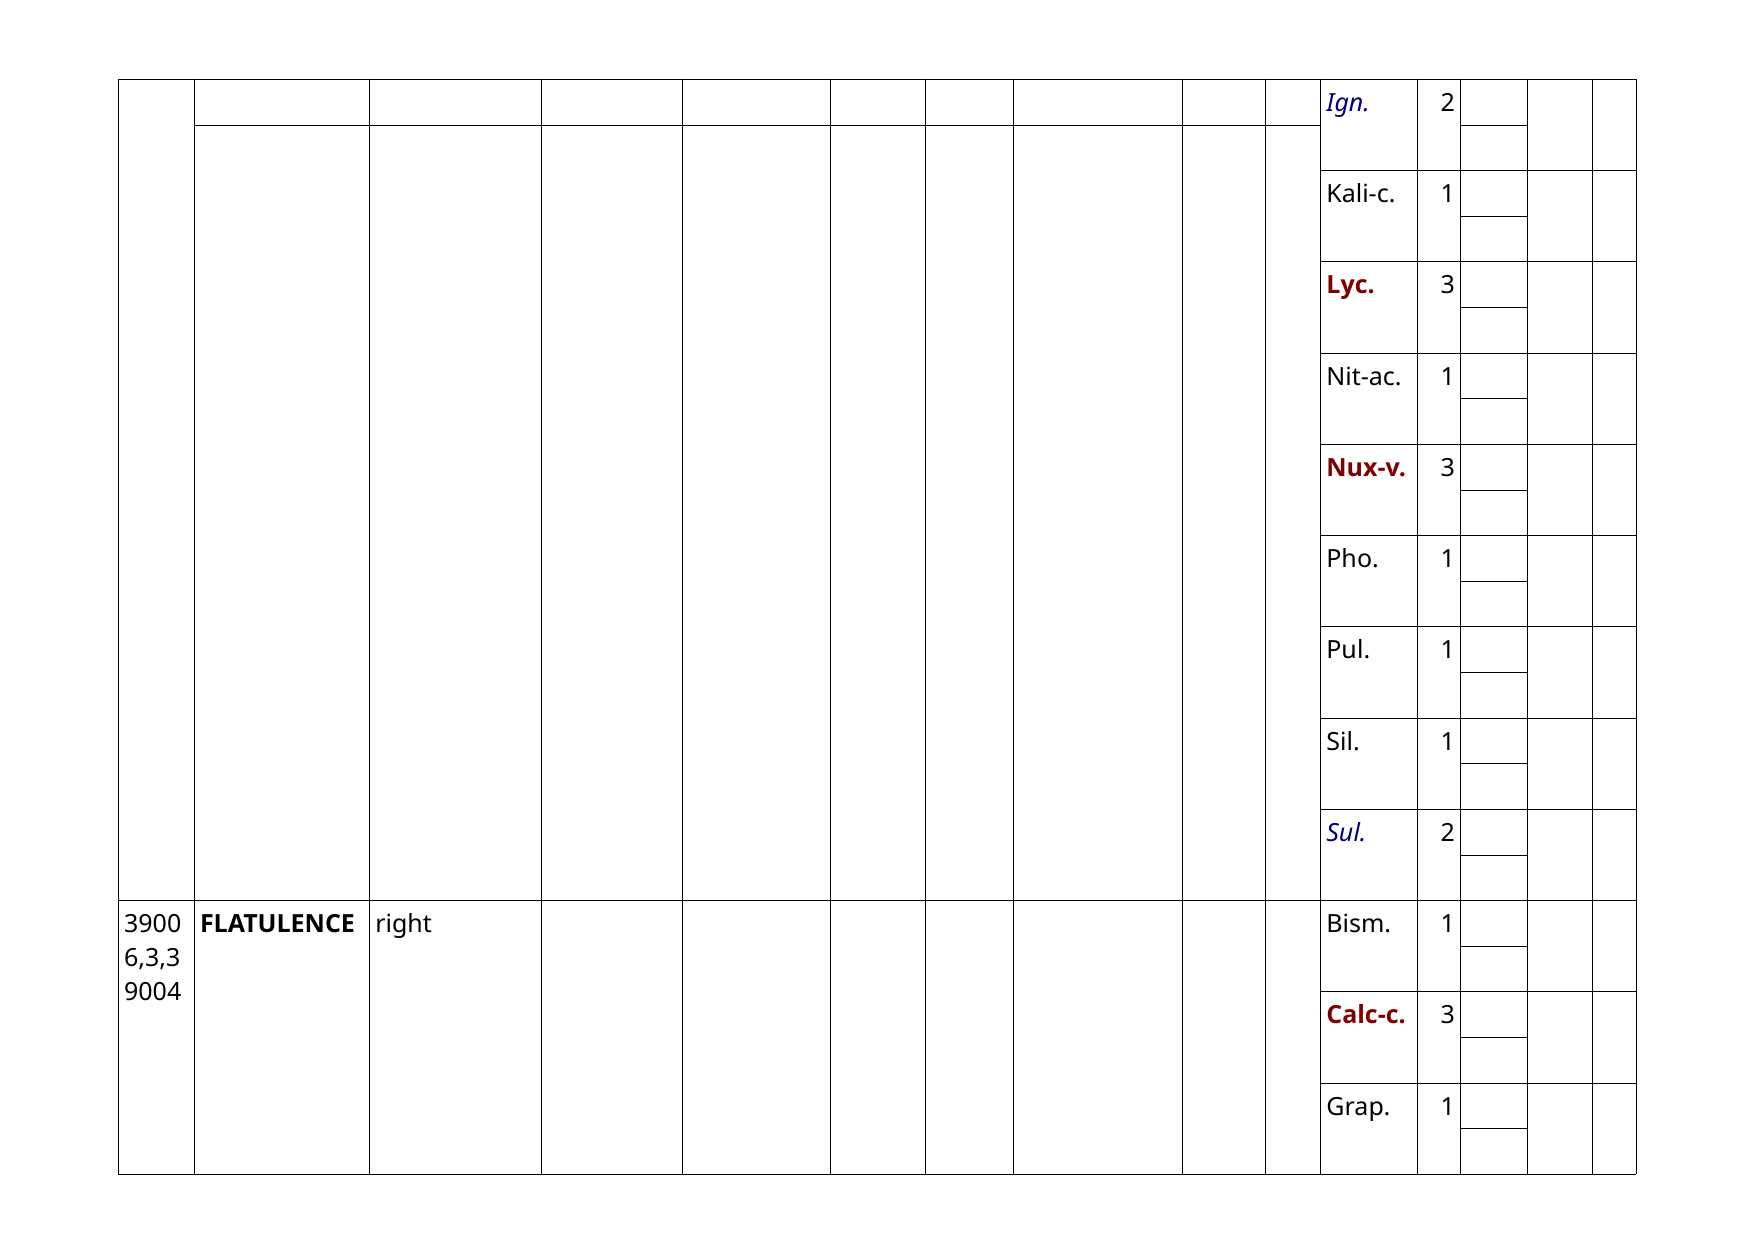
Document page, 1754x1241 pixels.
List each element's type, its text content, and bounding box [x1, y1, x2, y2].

table_cell [1528, 810, 1592, 900]
table_cell Sil. [1321, 719, 1417, 809]
table_cell [1461, 764, 1527, 809]
table_cell [195, 80, 369, 124]
table_cell [926, 80, 1013, 124]
table_cell [1461, 992, 1527, 1037]
table_cell [1461, 673, 1527, 718]
table_cell [1461, 536, 1527, 581]
table_cell [831, 126, 925, 900]
table_cell [1528, 171, 1592, 261]
table_cell [195, 126, 369, 900]
table_cell 3 [1418, 445, 1460, 535]
table_cell [542, 80, 682, 124]
table_cell [1014, 126, 1182, 900]
table_cell [1461, 947, 1527, 991]
table_cell [1593, 627, 1636, 718]
table_cell [1461, 80, 1527, 124]
table_cell [1461, 445, 1527, 489]
table_cell 1 [1418, 1084, 1460, 1174]
table_cell [831, 80, 925, 124]
table_cell 2 [1418, 810, 1460, 900]
table_cell 1 [1418, 719, 1460, 809]
table_cell [1593, 901, 1636, 991]
table_cell [1183, 901, 1265, 1174]
table_cell [542, 126, 682, 900]
table_cell [1461, 856, 1527, 900]
table_cell right [370, 901, 541, 1174]
table_cell [1461, 627, 1527, 672]
table_cell 3 [1418, 262, 1460, 353]
table_cell Pul. [1321, 627, 1417, 718]
table_cell [926, 126, 1013, 900]
table_cell Pho. [1321, 536, 1417, 626]
table_cell [1266, 901, 1320, 1174]
table_cell [1014, 901, 1182, 1174]
table_cell [1528, 627, 1592, 718]
table_cell [1593, 262, 1636, 353]
table_cell [1528, 354, 1592, 444]
table_cell 1 [1418, 901, 1460, 991]
table_cell [1593, 719, 1636, 809]
table_cell [1528, 445, 1592, 535]
table_cell Nit-ac. [1321, 354, 1417, 444]
table_cell 2 [1418, 80, 1460, 170]
table_cell Grap. [1321, 1084, 1417, 1174]
table_cell [1593, 810, 1636, 900]
table_cell [1461, 491, 1527, 535]
table_cell 3 [1418, 992, 1460, 1083]
table_cell [1528, 80, 1592, 170]
table_cell [1014, 80, 1182, 124]
table_cell [1593, 1084, 1636, 1174]
table_cell [1528, 719, 1592, 809]
table_cell [1461, 171, 1527, 216]
table_cell [119, 80, 194, 900]
table_cell 1 [1418, 171, 1460, 261]
table_cell [1461, 901, 1527, 946]
table_cell [1461, 582, 1527, 626]
table_cell [1528, 536, 1592, 626]
table_cell [1528, 1084, 1592, 1174]
table_cell Flatulence [195, 901, 369, 1174]
table_cell [1461, 262, 1527, 307]
table_cell [1461, 719, 1527, 763]
table_cell [1266, 126, 1320, 900]
table_cell [683, 126, 830, 900]
table_cell [370, 80, 541, 124]
table_cell [1266, 80, 1320, 124]
table_cell Lyc. [1321, 262, 1417, 353]
table_cell 1 [1418, 627, 1460, 718]
table_cell [1183, 126, 1265, 900]
table_cell [1461, 217, 1527, 261]
table_cell [1461, 354, 1527, 398]
table_cell [1528, 262, 1592, 353]
table_cell Sul. [1321, 810, 1417, 900]
table_cell Calc-c. [1321, 992, 1417, 1083]
table_cell [1461, 1038, 1527, 1083]
table_cell [831, 901, 925, 1174]
table_cell [1461, 1084, 1527, 1128]
table_cell [683, 80, 830, 124]
table_cell [1593, 445, 1636, 535]
table_cell [1461, 1129, 1527, 1174]
table_cell 1 [1418, 354, 1460, 444]
table_cell [542, 901, 682, 1174]
table_cell [1593, 171, 1636, 261]
table_cell [926, 901, 1013, 1174]
table_cell Nux-v. [1321, 445, 1417, 535]
table_cell [1183, 80, 1265, 124]
table_cell Kali-c. [1321, 171, 1417, 261]
table_cell 39006,3,39004 [119, 901, 194, 1174]
table_cell Ign. [1321, 80, 1417, 170]
table_cell [1528, 901, 1592, 991]
table_cell [683, 901, 830, 1174]
table_cell 1 [1418, 536, 1460, 626]
table_cell [1528, 992, 1592, 1083]
table_cell [1461, 399, 1527, 444]
table_cell [1593, 536, 1636, 626]
table_cell [370, 126, 541, 900]
table_cell [1461, 126, 1527, 170]
table_cell [1593, 80, 1636, 170]
table_cell [1593, 992, 1636, 1083]
table_cell [1461, 308, 1527, 353]
table_cell [1461, 810, 1527, 854]
table_cell Bism. [1321, 901, 1417, 991]
table_cell [1593, 354, 1636, 444]
